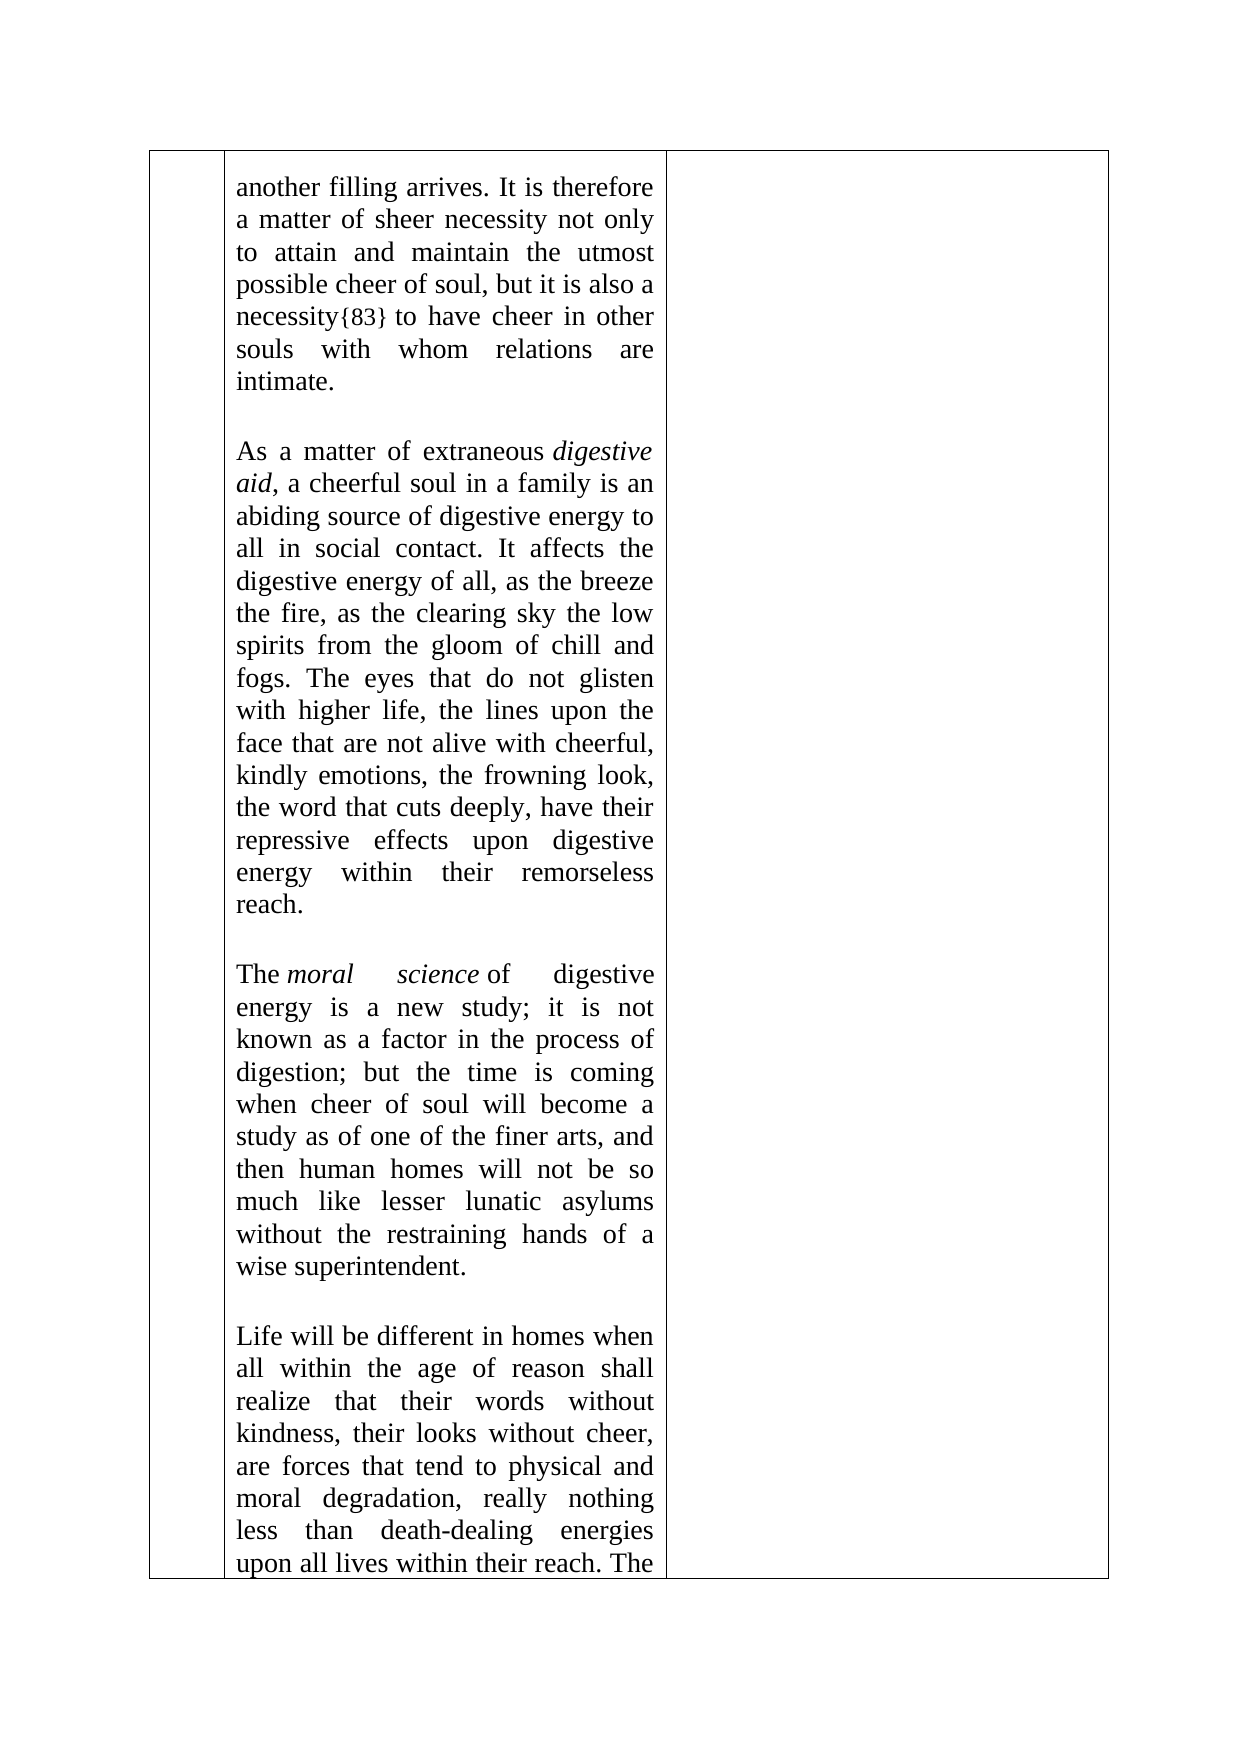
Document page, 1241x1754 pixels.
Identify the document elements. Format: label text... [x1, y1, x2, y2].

table_cell another filling arrives. It is therefore a matter of sheer necessity not only to attain and maintain the utmost possible cheer of soul, but it is also a necessity{83} to have cheer in other souls with whom relations are intimate. As a matter of extraneous digestive aid, a cheerful soul in a family is an abiding source of digestive energy to all in social contact. It affects the digestive energy of all, as the breeze the fire, as the clearing sky the low spirits from the gloom of chill and fogs. The eyes that do not glisten with higher life, the lines upon the face that are not alive with cheerful, kindly emotions, the frowning look, the word that cuts deeply, have their repressive effects upon digestive energy within their remorseless reach. The moral science of digestive energy is a new study; it is not known as a factor in the process of digestion; but the time is coming when cheer of soul will become a study as of one of the finer arts, and then human homes will not be so much like lesser lunatic asylums without the restraining hands of a wise superintendent. Life will be different in homes when all within the age of reason shall realize that their words without kindness, their looks without cheer, are forces that tend to physical and moral degradation, really nothing less than death-dealing energies upon all lives within their reach. The [225, 151, 666, 1578]
table_cell [667, 151, 1108, 1578]
table_cell [150, 151, 224, 1578]
